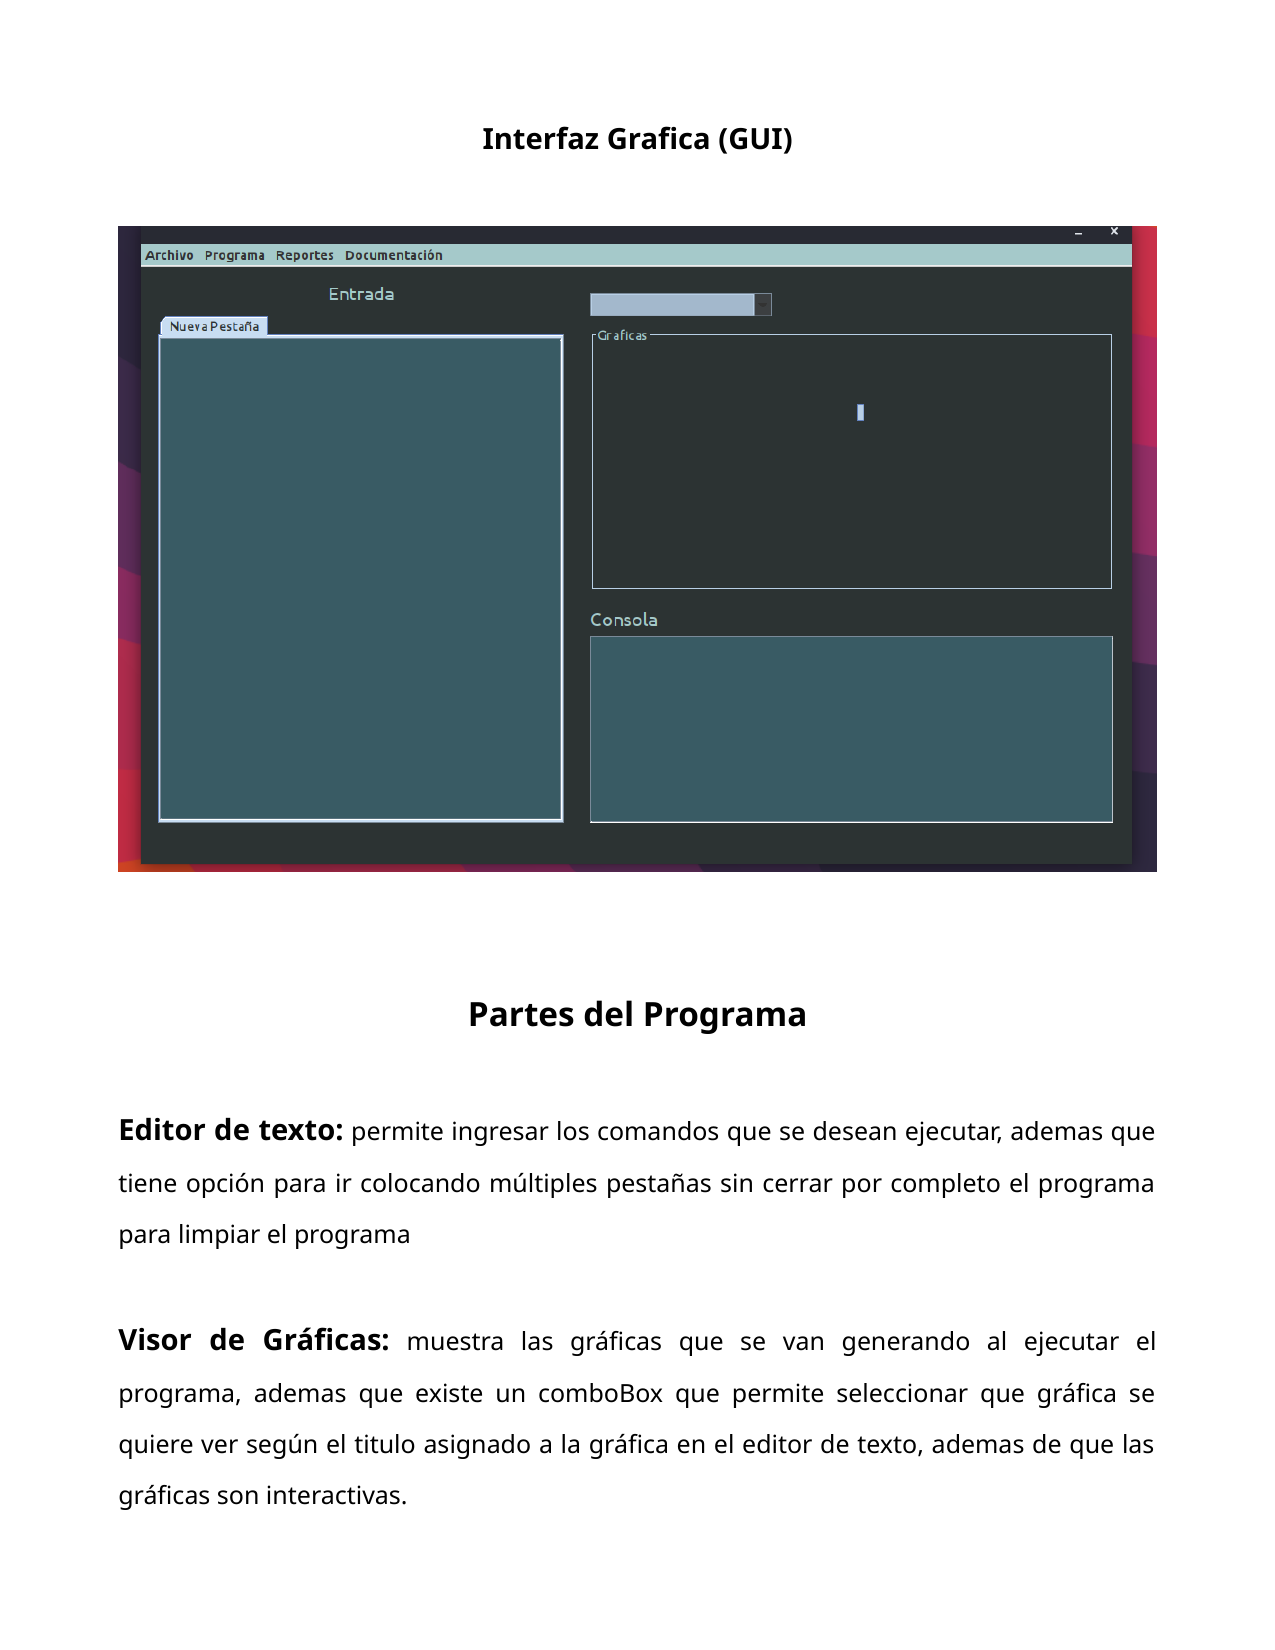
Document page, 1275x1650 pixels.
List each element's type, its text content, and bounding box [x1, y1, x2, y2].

text Partes del Programa [118, 990, 1157, 1036]
picture [118, 226, 1157, 872]
text Editor de texto: permite ingresar los comandos que se desean ejecutar, ademas que tiene opción para ir colocando múltiples pestañas sin cerrar por completo el programa para limpiar el programa [118, 1109, 1157, 1251]
text Interfaz Grafica (GUI) [118, 118, 1157, 158]
text Visor de Gráficas: muestra las gráficas que se van generando al ejecutar el programa, ademas que existe un comboBox que permite seleccionar que gráfica se quiere ver según el titulo asignado a la gráfica en el editor de texto, ademas de que las gráficas son interactivas. [118, 1319, 1157, 1512]
